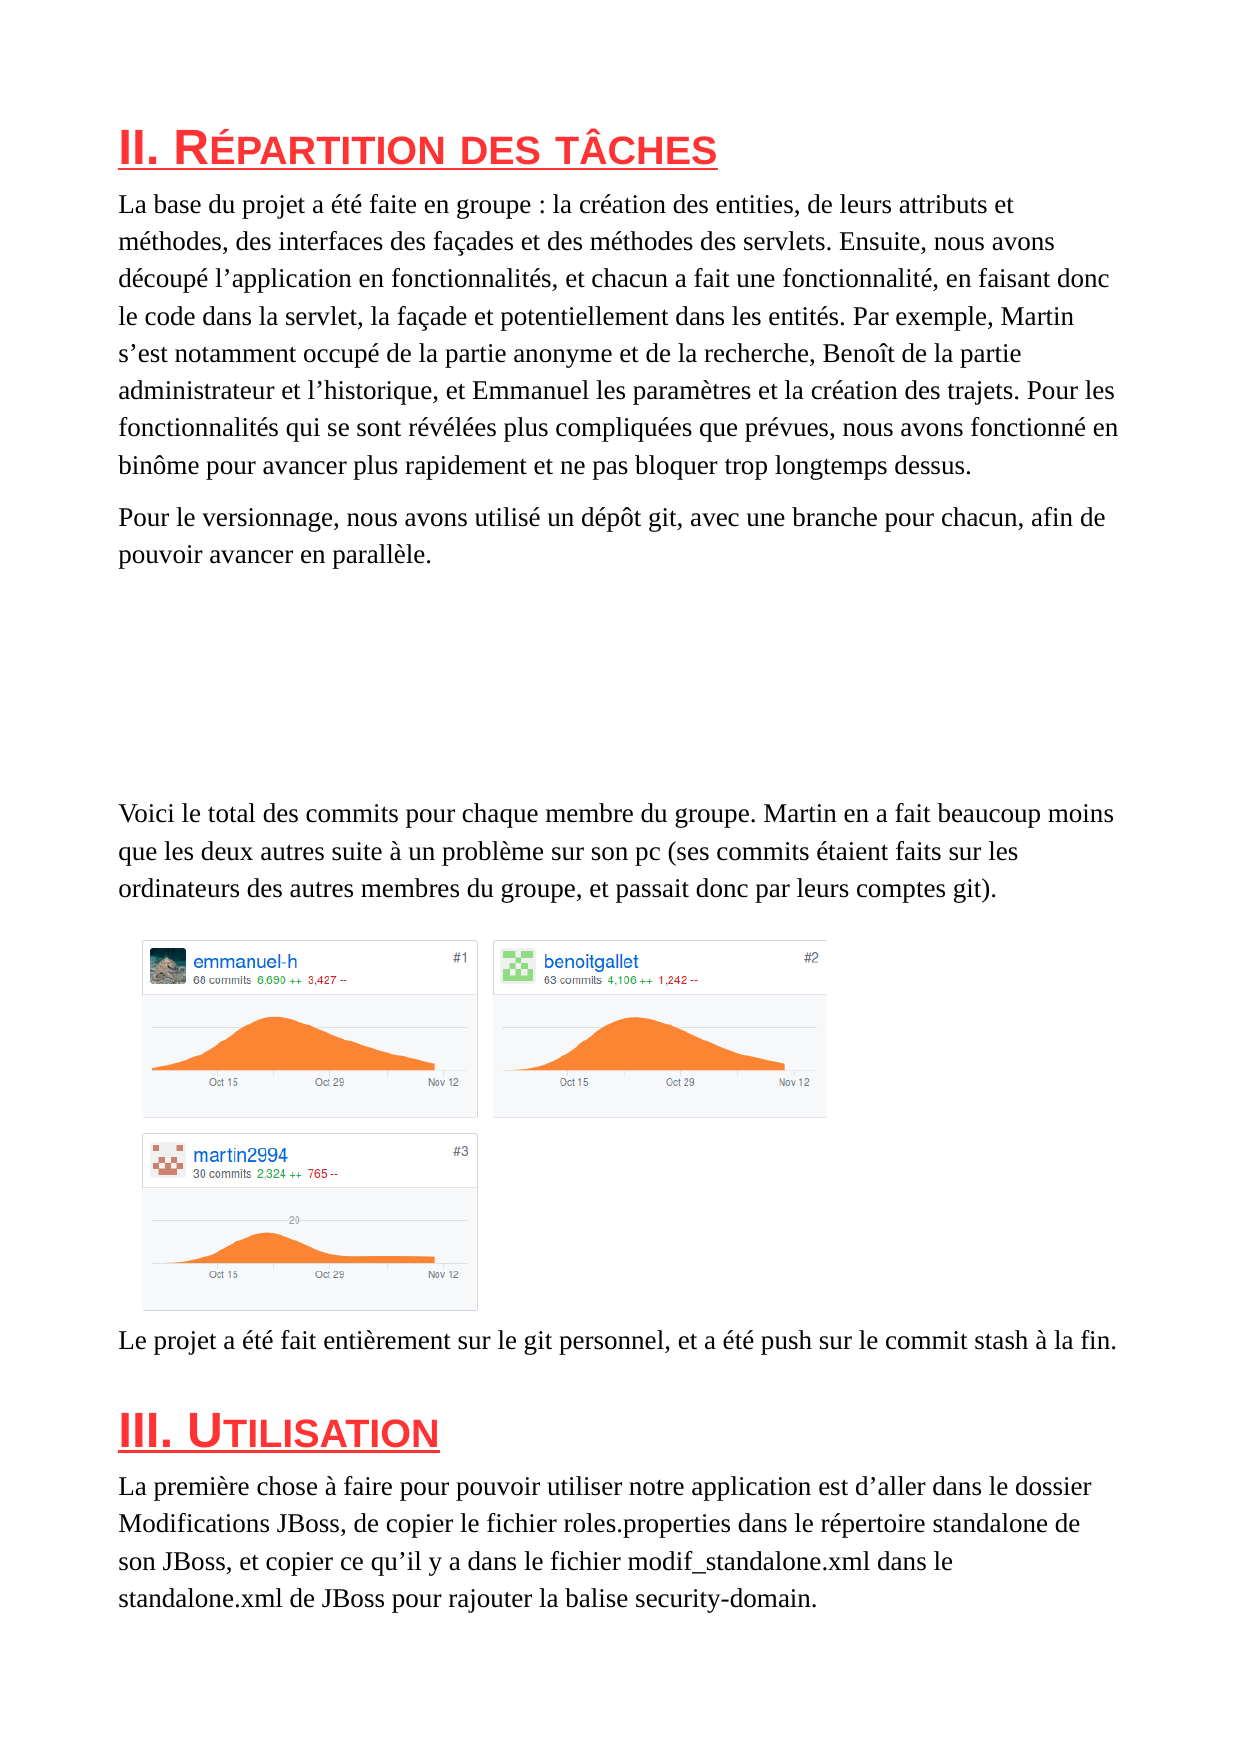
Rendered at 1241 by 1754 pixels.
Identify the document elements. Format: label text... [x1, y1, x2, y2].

subtitle II. Répartition des tâches [118, 118, 1122, 175]
subtitle III. Utilisation [118, 1401, 1122, 1458]
text Voici le total des commits pour chaque membre du groupe. Martin en a fait beaucoup moins que les deux autres suite à un problème sur son pc (ses commits étaient faits sur les ordinateurs des autres membres du groupe, et passait donc par leurs comptes git). [118, 797, 1122, 903]
text Pour le versionnage, nous avons utilisé un dépôt git, avec une branche pour chacun, afin de pouvoir avancer en parallèle. [118, 501, 1122, 569]
picture [142, 932, 827, 1318]
text La base du projet a été faite en groupe : la création des entities, de leurs attributs et méthodes, des interfaces des façades et des méthodes des servlets. Ensuite, nous avons découpé l’application en fonctionnalités, et chacun a fait une fonctionnalité, en faisant donc le code dans la servlet, la façade et potentiellement dans les entités. Par exemple, Martin s’est notamment occupé de la partie anonyme et de la recherche, Benoît de la partie administrateur et l’historique, et Emmanuel les paramètres et la création des trajets. Pour les fonctionnalités qui se sont révélées plus compliquées que prévues, nous avons fonctionné en binôme pour avancer plus rapidement et ne pas bloquer trop longtemps dessus. [118, 188, 1122, 480]
text Le projet a été fait entièrement sur le git personnel, et a été push sur le commit stash à la fin. [118, 924, 1122, 1355]
text La première chose à faire pour pouvoir utiliser notre application est d’aller dans le dossier Modifications JBoss, de copier le fichier roles.properties dans le répertoire standalone de son JBoss, et copier ce qu’il y a dans le fichier modif_standalone.xml dans le standalone.xml de JBoss pour rajouter la balise security-domain. [118, 1470, 1122, 1613]
